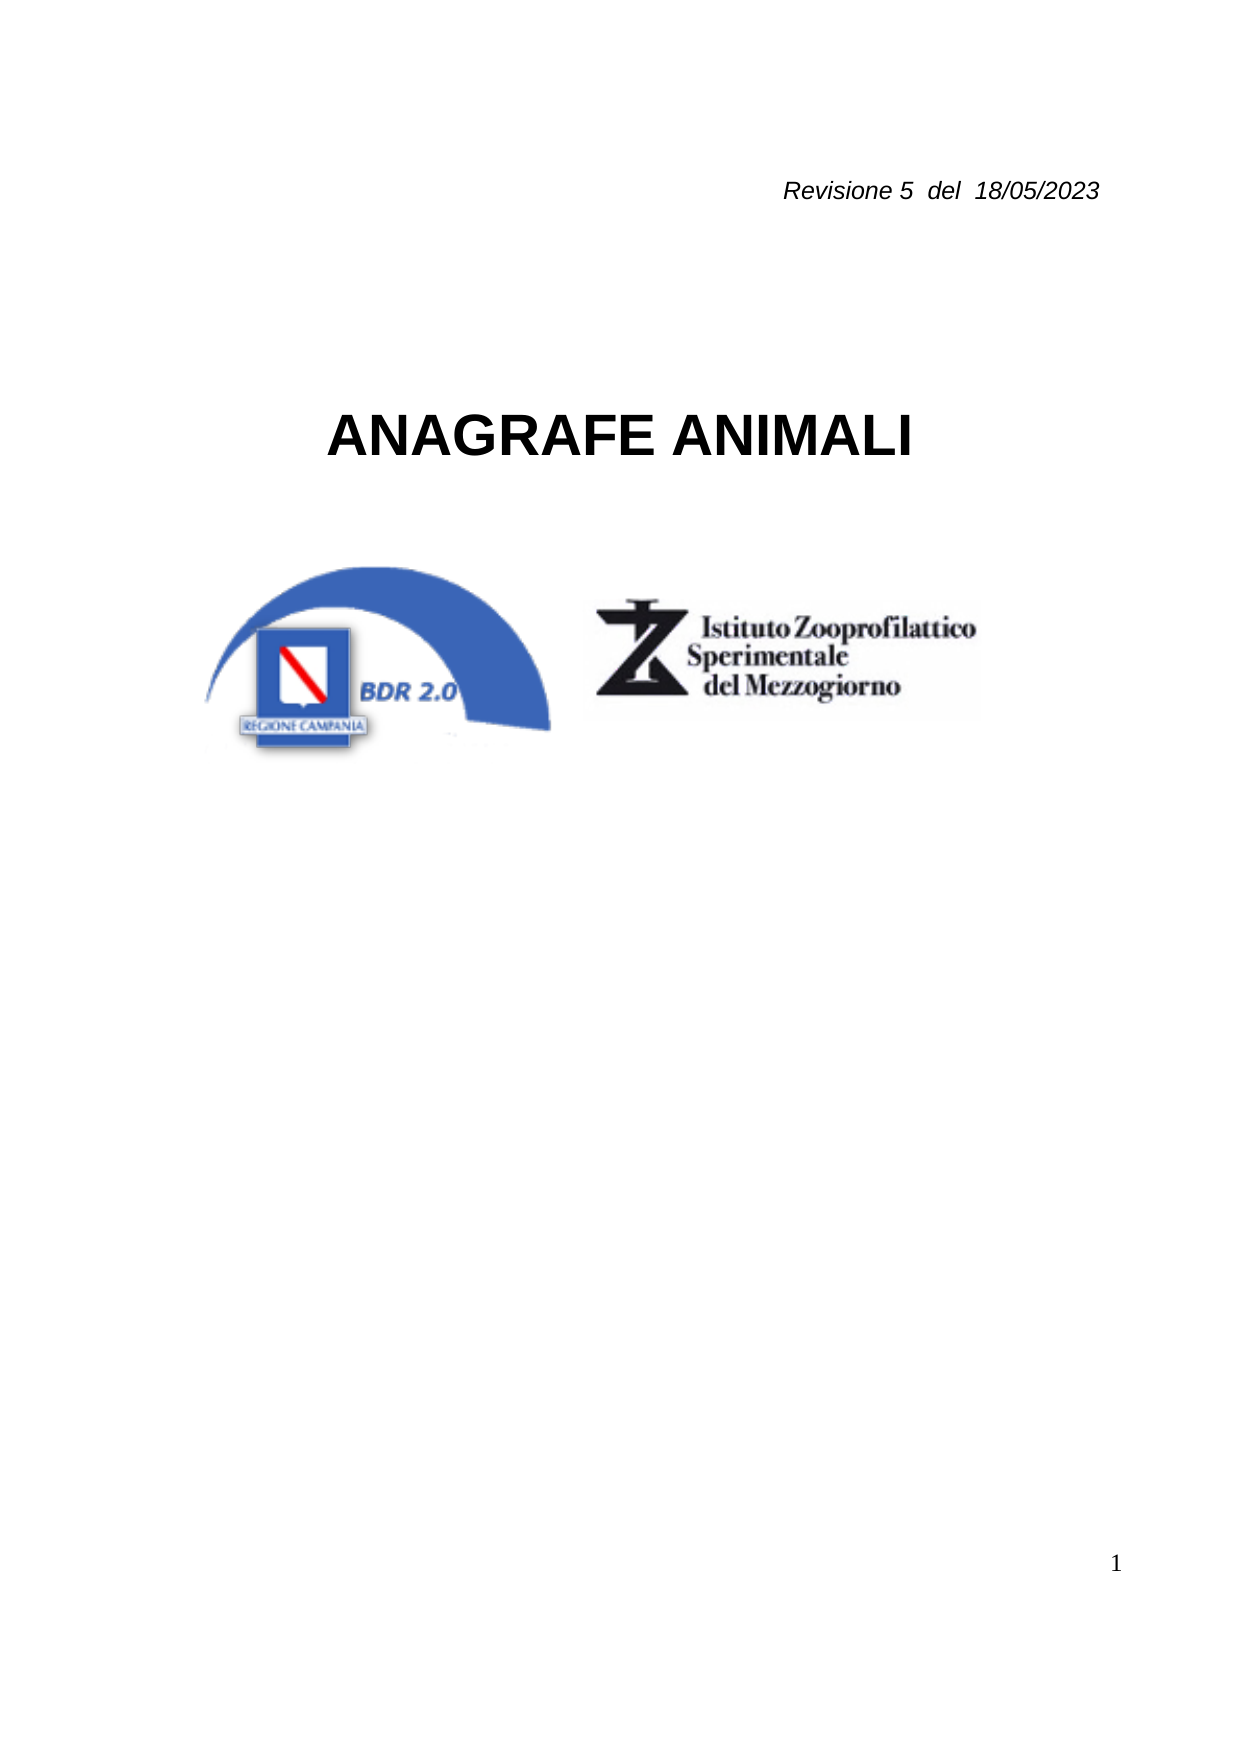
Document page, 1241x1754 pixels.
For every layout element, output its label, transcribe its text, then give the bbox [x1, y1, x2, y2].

title ANAGRAFE ANIMALI [118, 401, 1122, 468]
text Revisione 5 del 18/05/2023 [118, 176, 1122, 205]
picture [203, 566, 1037, 775]
